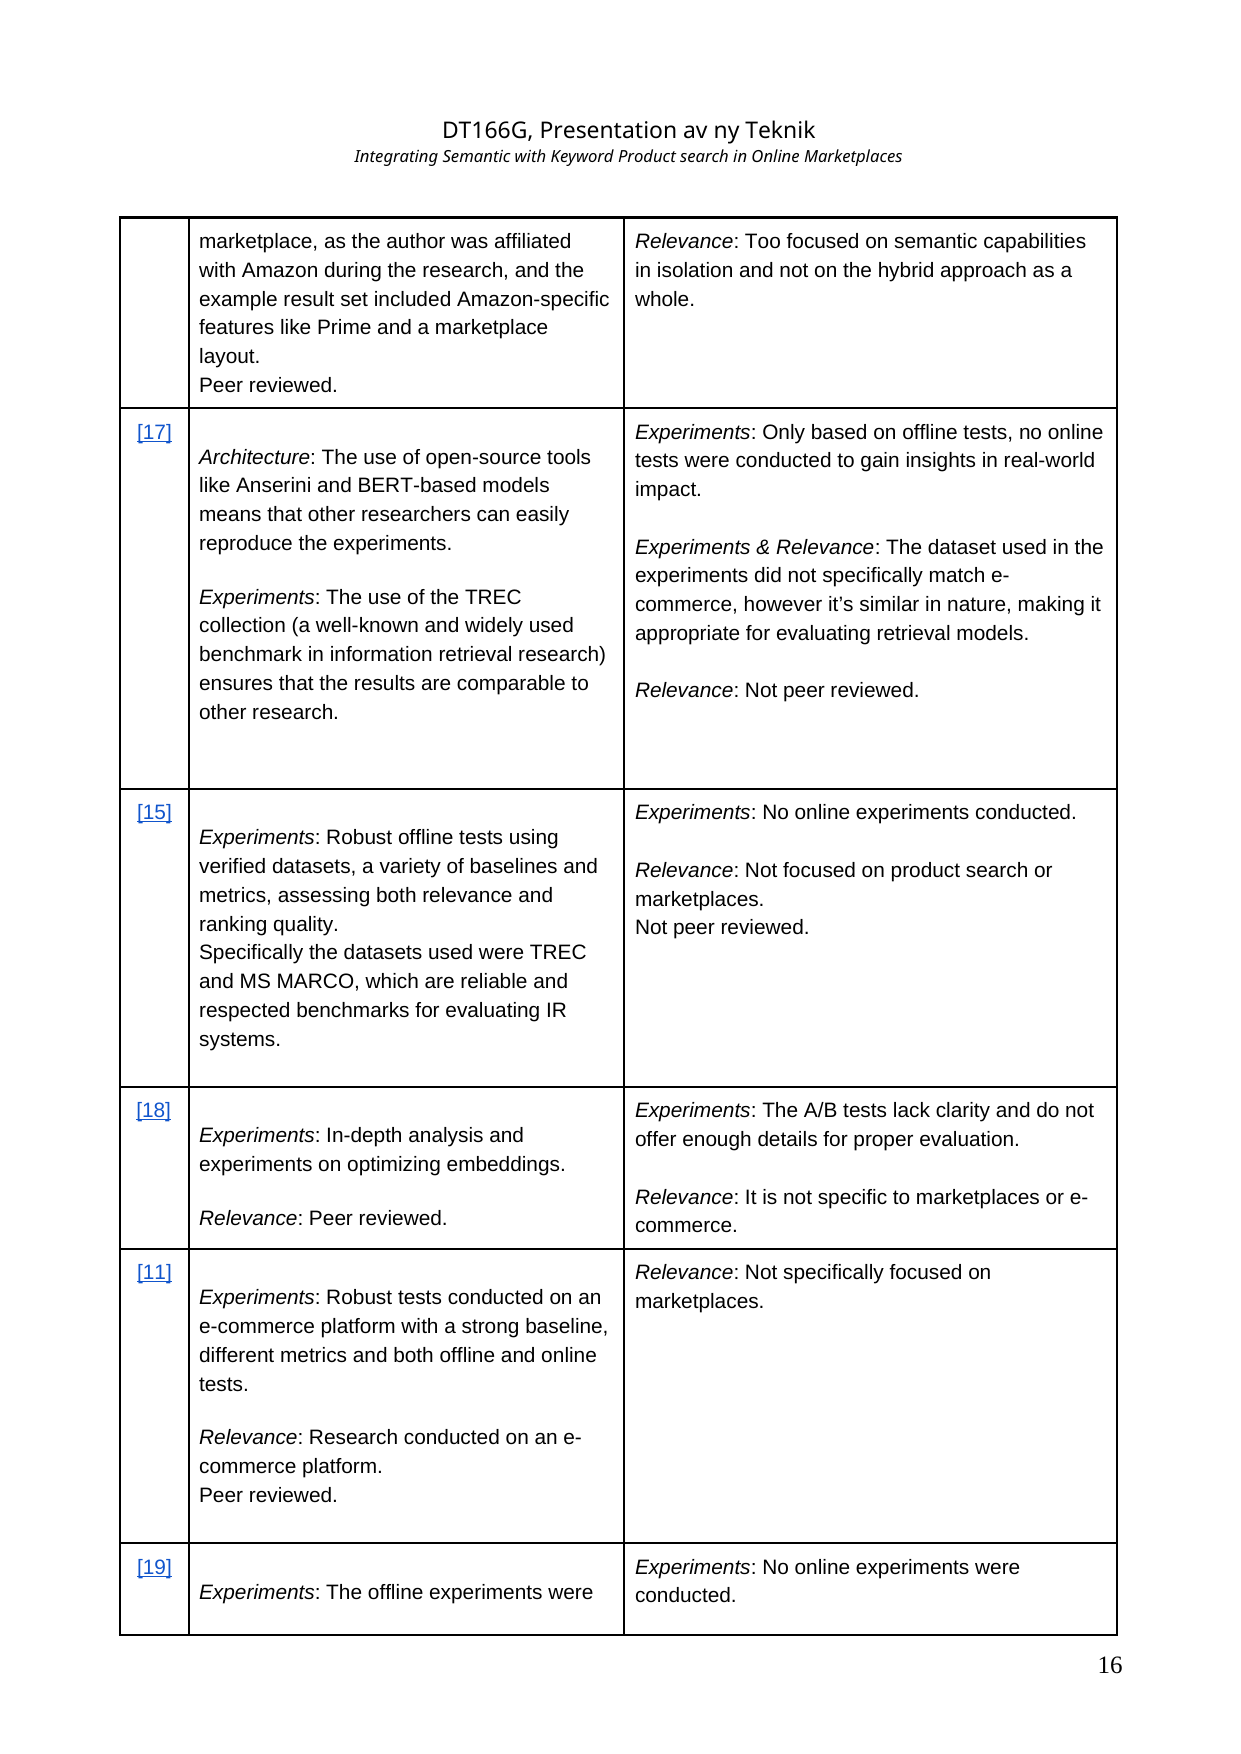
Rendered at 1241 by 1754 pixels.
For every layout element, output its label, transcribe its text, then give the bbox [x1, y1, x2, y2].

table_cell Relevance: Too focused on semantic capabilities in isolation and not on the hybrid approach as a whole. [625, 219, 1116, 407]
table_cell [11] [121, 1250, 188, 1542]
table_cell Architecture: The use of open-source tools like Anserini and BERT-based models means that other researchers can easily reproduce the experiments. Experiments: The use of the TREC collection (a well-known and widely used benchmark in information retrieval research) ensures that the results are comparable to other research. [190, 409, 623, 788]
table_cell Experiments: No online experiments conducted. Relevance: Not focused on product search or marketplaces. Not peer reviewed. [625, 790, 1116, 1086]
table_cell Experiments: Only based on offline tests, no online tests were conducted to gain insights in real-world impact. Experiments & Relevance: The dataset used in the experiments did not specifically match e-commerce, however it’s similar in nature, making it appropriate for evaluating retrieval models. Relevance: Not peer reviewed. [625, 409, 1116, 788]
table_cell [121, 219, 188, 407]
table_cell Experiments: The A/B tests lack clarity and do not offer enough details for proper evaluation. Relevance: It is not specific to marketplaces or e-commerce. [625, 1088, 1116, 1248]
table_cell Experiments: The offline experiments were [190, 1544, 623, 1634]
table_cell [17] [121, 409, 188, 788]
table_cell Experiments: No online experiments were conducted. [625, 1544, 1116, 1634]
table_cell [18] [121, 1088, 188, 1248]
table_cell Experiments: Robust tests conducted on an e-commerce platform with a strong baseline, different metrics and both offline and online tests. Relevance: Research conducted on an e-commerce platform. Peer reviewed. [190, 1250, 623, 1542]
table_cell [15] [121, 790, 188, 1086]
table_cell [19] [121, 1544, 188, 1634]
table_cell Relevance: Not specifically focused on marketplaces. [625, 1250, 1116, 1542]
table_cell Experiments: Robust offline tests using verified datasets, a variety of baselines and metrics, assessing both relevance and ranking quality. Specifically the datasets used were TREC and MS MARCO, which are reliable and respected benchmarks for evaluating IR systems. [190, 790, 623, 1086]
table_cell Experiments: In-depth analysis and experiments on optimizing embeddings. Relevance: Peer reviewed. [190, 1088, 623, 1248]
table_cell marketplace, as the author was affiliated with Amazon during the research, and the example result set included Amazon-specific features like Prime and a marketplace layout. Peer reviewed. [190, 219, 623, 407]
